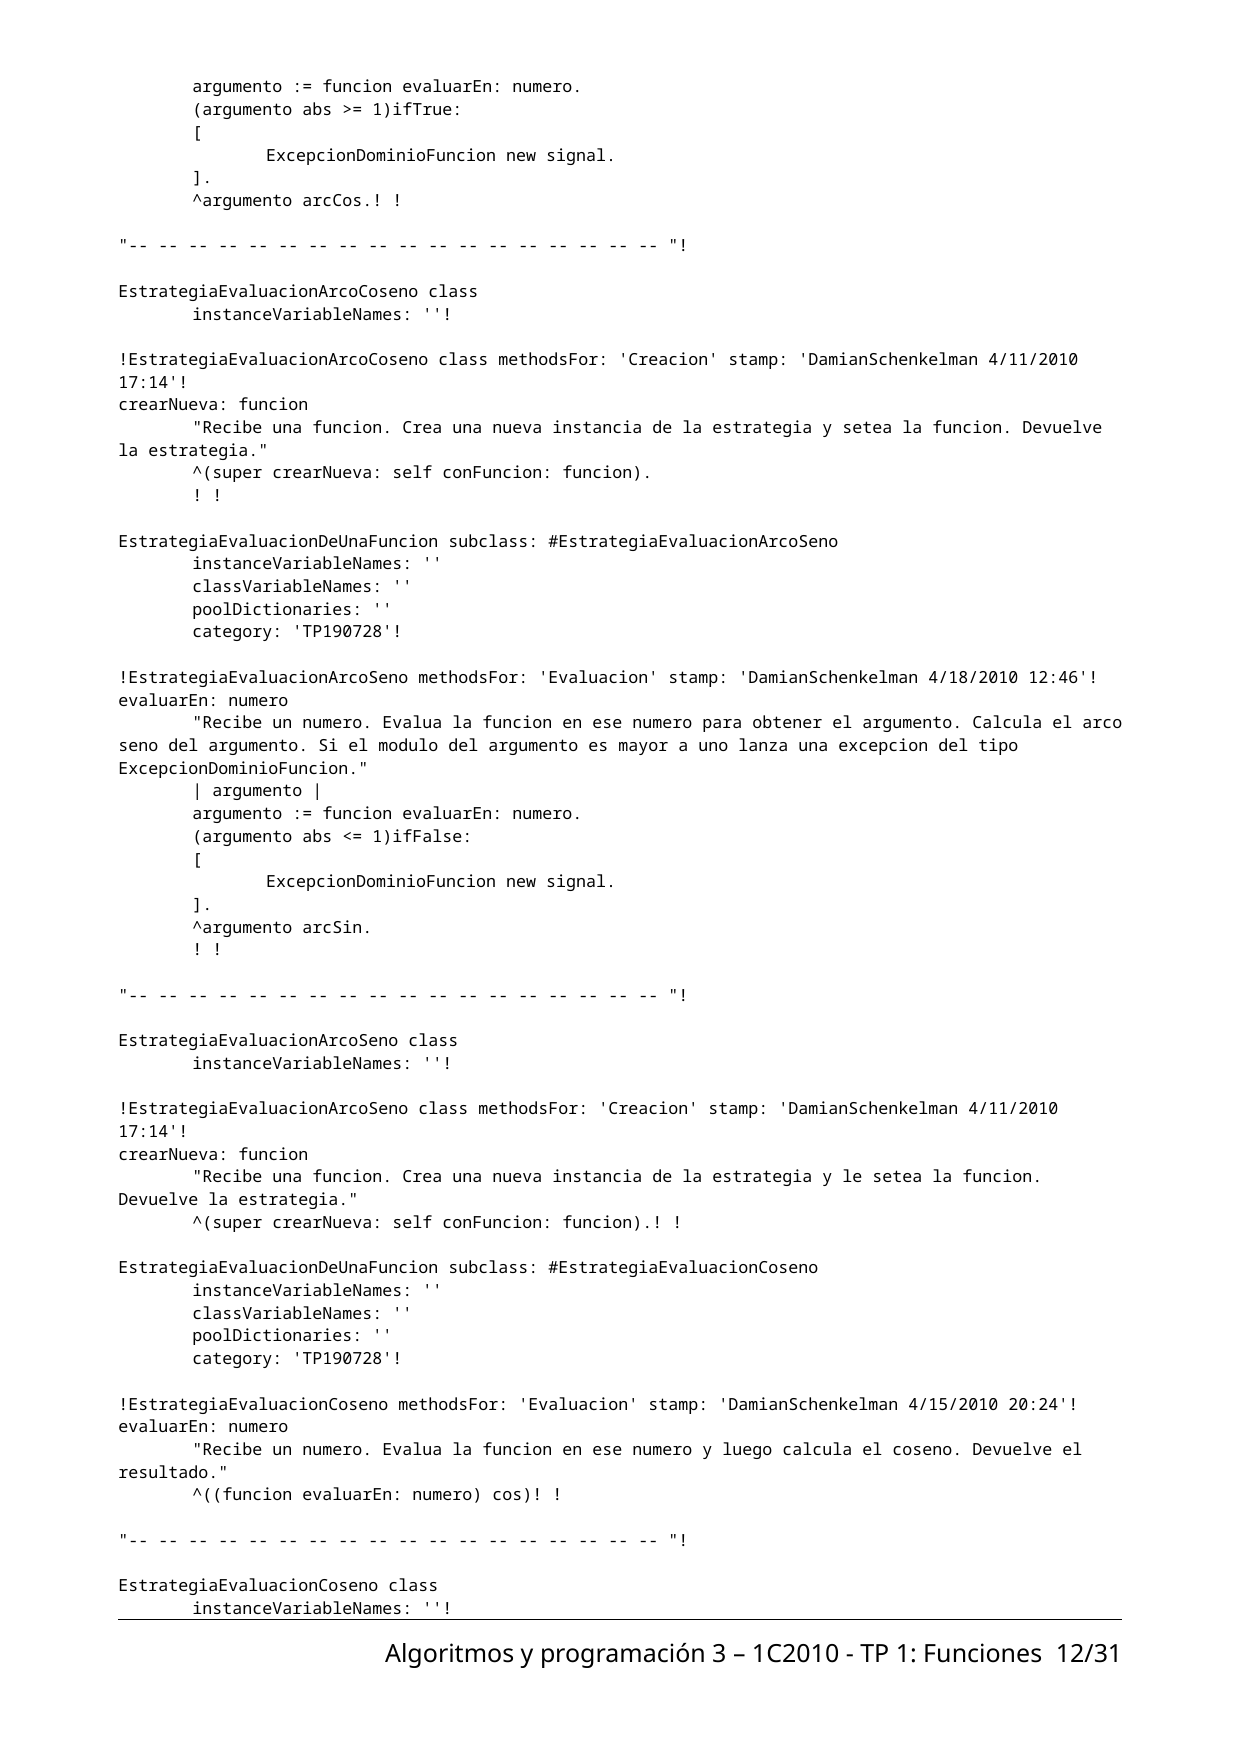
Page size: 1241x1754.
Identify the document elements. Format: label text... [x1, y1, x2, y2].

subtitle argumento := funcion evaluarEn: numero. (argumento abs >= 1)ifTrue: [ ExcepcionDominioFuncion new signal. ]. ^argumento arcCos.! ! "-- -- -- -- -- -- -- -- -- -- -- -- -- -- -- -- -- -- "! EstrategiaEvaluacionArcoCoseno class instanceVariableNames: ''! !EstrategiaEvaluacionArcoCoseno class methodsFor: 'Creacion' stamp: 'DamianSchenkelman 4/11/2010 17:14'! crearNueva: funcion "Recibe una funcion. Crea una nueva instancia de la estrategia y setea la funcion. Devuelve la estrategia." ^(super crearNueva: self conFuncion: funcion). ! ! EstrategiaEvaluacionDeUnaFuncion subclass: #EstrategiaEvaluacionArcoSeno instanceVariableNames: '' classVariableNames: '' poolDictionaries: '' category: 'TP190728'! !EstrategiaEvaluacionArcoSeno methodsFor: 'Evaluacion' stamp: 'DamianSchenkelman 4/18/2010 12:46'! evaluarEn: numero "Recibe un numero. Evalua la funcion en ese numero para obtener el argumento. Calcula el arco seno del argumento. Si el modulo del argumento es mayor a uno lanza una excepcion del tipo ExcepcionDominioFuncion." | argumento | argumento := funcion evaluarEn: numero. (argumento abs <= 1)ifFalse: [ ExcepcionDominioFuncion new signal. ]. ^argumento arcSin. ! ! "-- -- -- -- -- -- -- -- -- -- -- -- -- -- -- -- -- -- "! EstrategiaEvaluacionArcoSeno class instanceVariableNames: ''! !EstrategiaEvaluacionArcoSeno class methodsFor: 'Creacion' stamp: 'DamianSchenkelman 4/11/2010 17:14'! crearNueva: funcion "Recibe una funcion. Crea una nueva instancia de la estrategia y le setea la funcion. Devuelve la estrategia." ^(super crearNueva: self conFuncion: funcion).! ! EstrategiaEvaluacionDeUnaFuncion subclass: #EstrategiaEvaluacionCoseno instanceVariableNames: '' classVariableNames: '' poolDictionaries: '' category: 'TP190728'! !EstrategiaEvaluacionCoseno methodsFor: 'Evaluacion' stamp: 'DamianSchenkelman 4/15/2010 20:24'! evaluarEn: numero "Recibe un numero. Evalua la funcion en ese numero y luego calcula el coseno. Devuelve el resultado." ^((funcion evaluarEn: numero) cos)! ! "-- -- -- -- -- -- -- -- -- -- -- -- -- -- -- -- -- -- "! EstrategiaEvaluacionCoseno class instanceVariableNames: ''! [118, 75, 1122, 1619]
